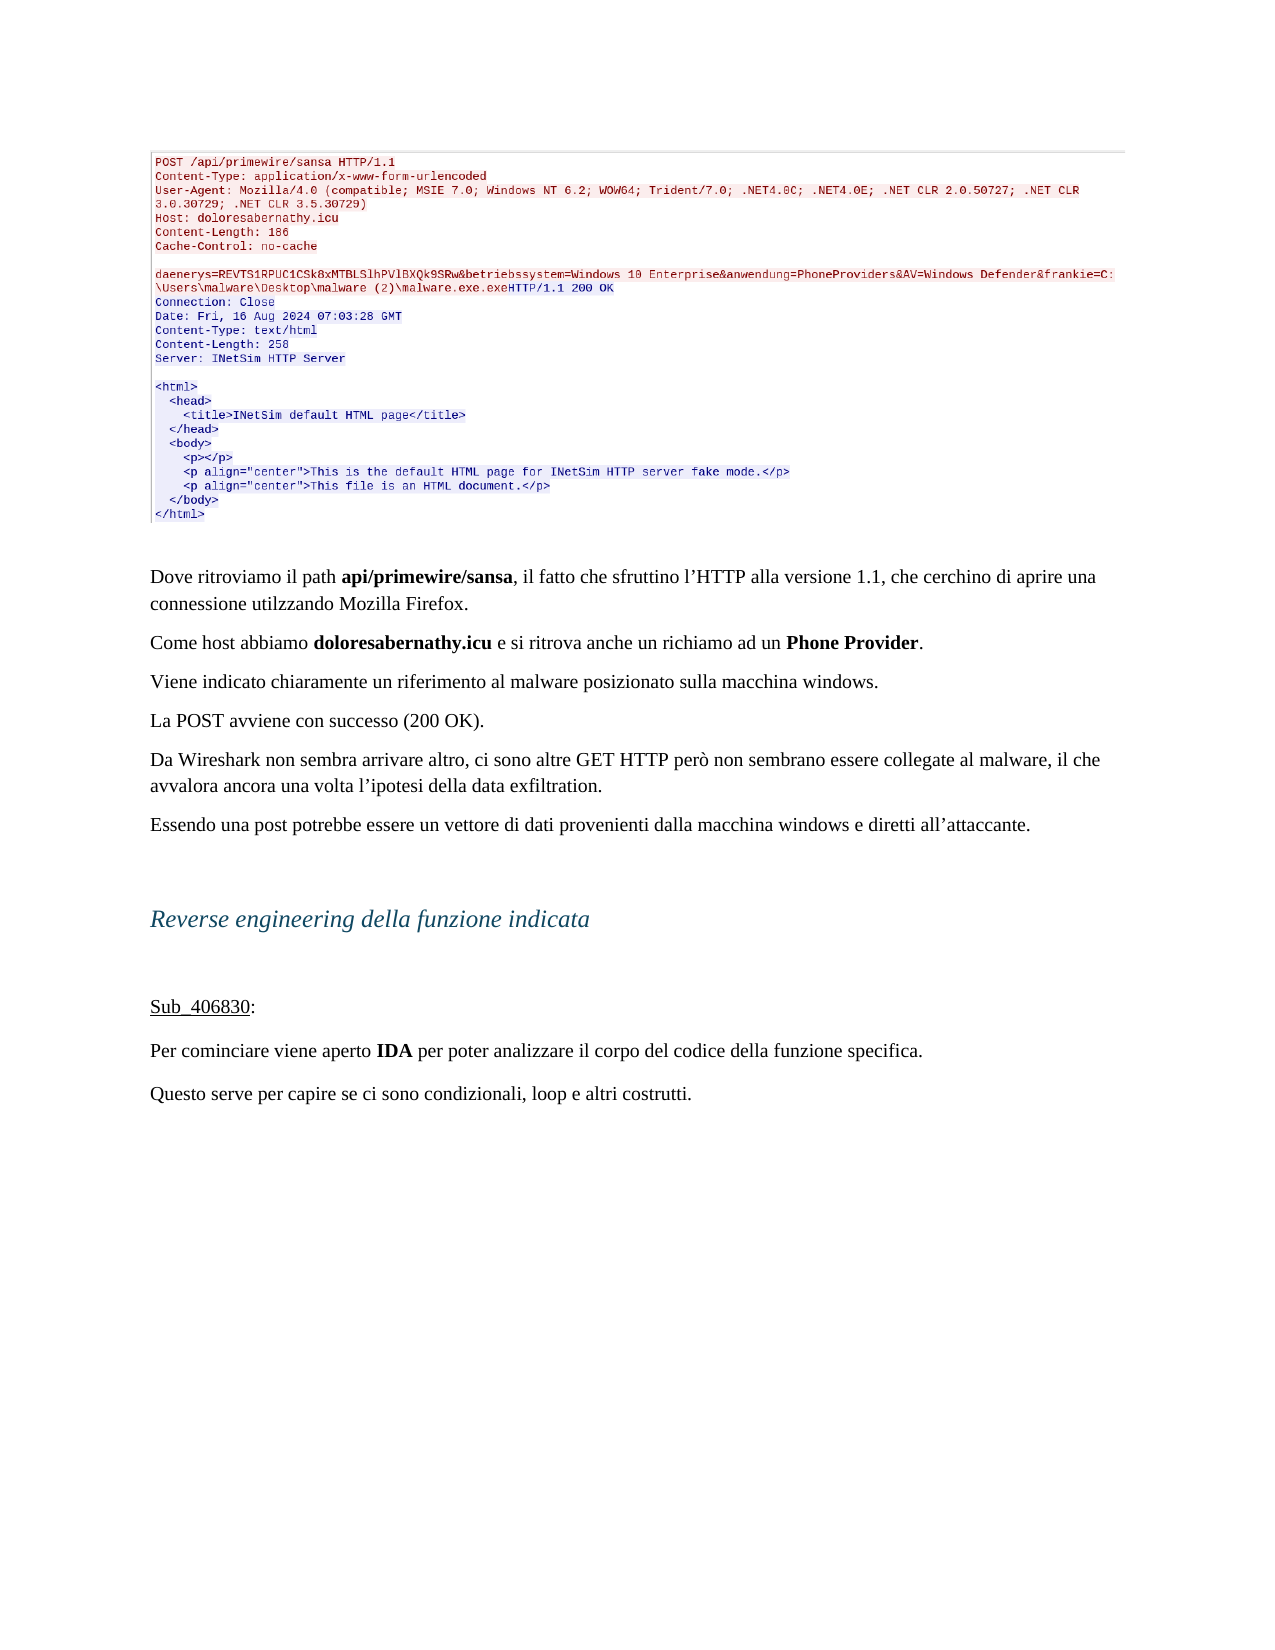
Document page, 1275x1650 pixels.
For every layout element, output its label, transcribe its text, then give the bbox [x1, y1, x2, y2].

subtitle Come host abbiamo doloresabernathy.icu e si ritrova anche un richiamo ad un Phone Provider. [150, 631, 1125, 653]
subtitle Reverse engineering della funzione indicata [150, 904, 1125, 933]
subtitle Viene indicato chiaramente un riferimento al malware posizionato sulla macchina windows. [150, 670, 1125, 692]
text Sub_406830: [150, 996, 1125, 1018]
text Questo serve per capire se ci sono condizionali, loop e altri costrutti. [150, 1082, 1125, 1104]
picture [150, 150, 1125, 523]
subtitle Da Wireshark non sembra arrivare altro, ci sono altre GET HTTP però non sembrano essere collegate al malware, il che avvalora ancora una volta l’ipotesi della data exfiltration. [150, 748, 1125, 797]
subtitle Essendo una post potrebbe essere un vettore di dati provenienti dalla macchina windows e diretti all’attaccante. [150, 813, 1125, 836]
subtitle Dove ritroviamo il path api/primewire/sansa, il fatto che sfruttino l’HTTP alla versione 1.1, che cerchino di aprire una connessione utilzzando Mozilla Firefox. [150, 565, 1125, 614]
text Per cominciare viene aperto IDA per poter analizzare il corpo del codice della funzione specifica. [150, 1039, 1125, 1061]
subtitle La POST avviene con successo (200 OK). [150, 709, 1125, 731]
